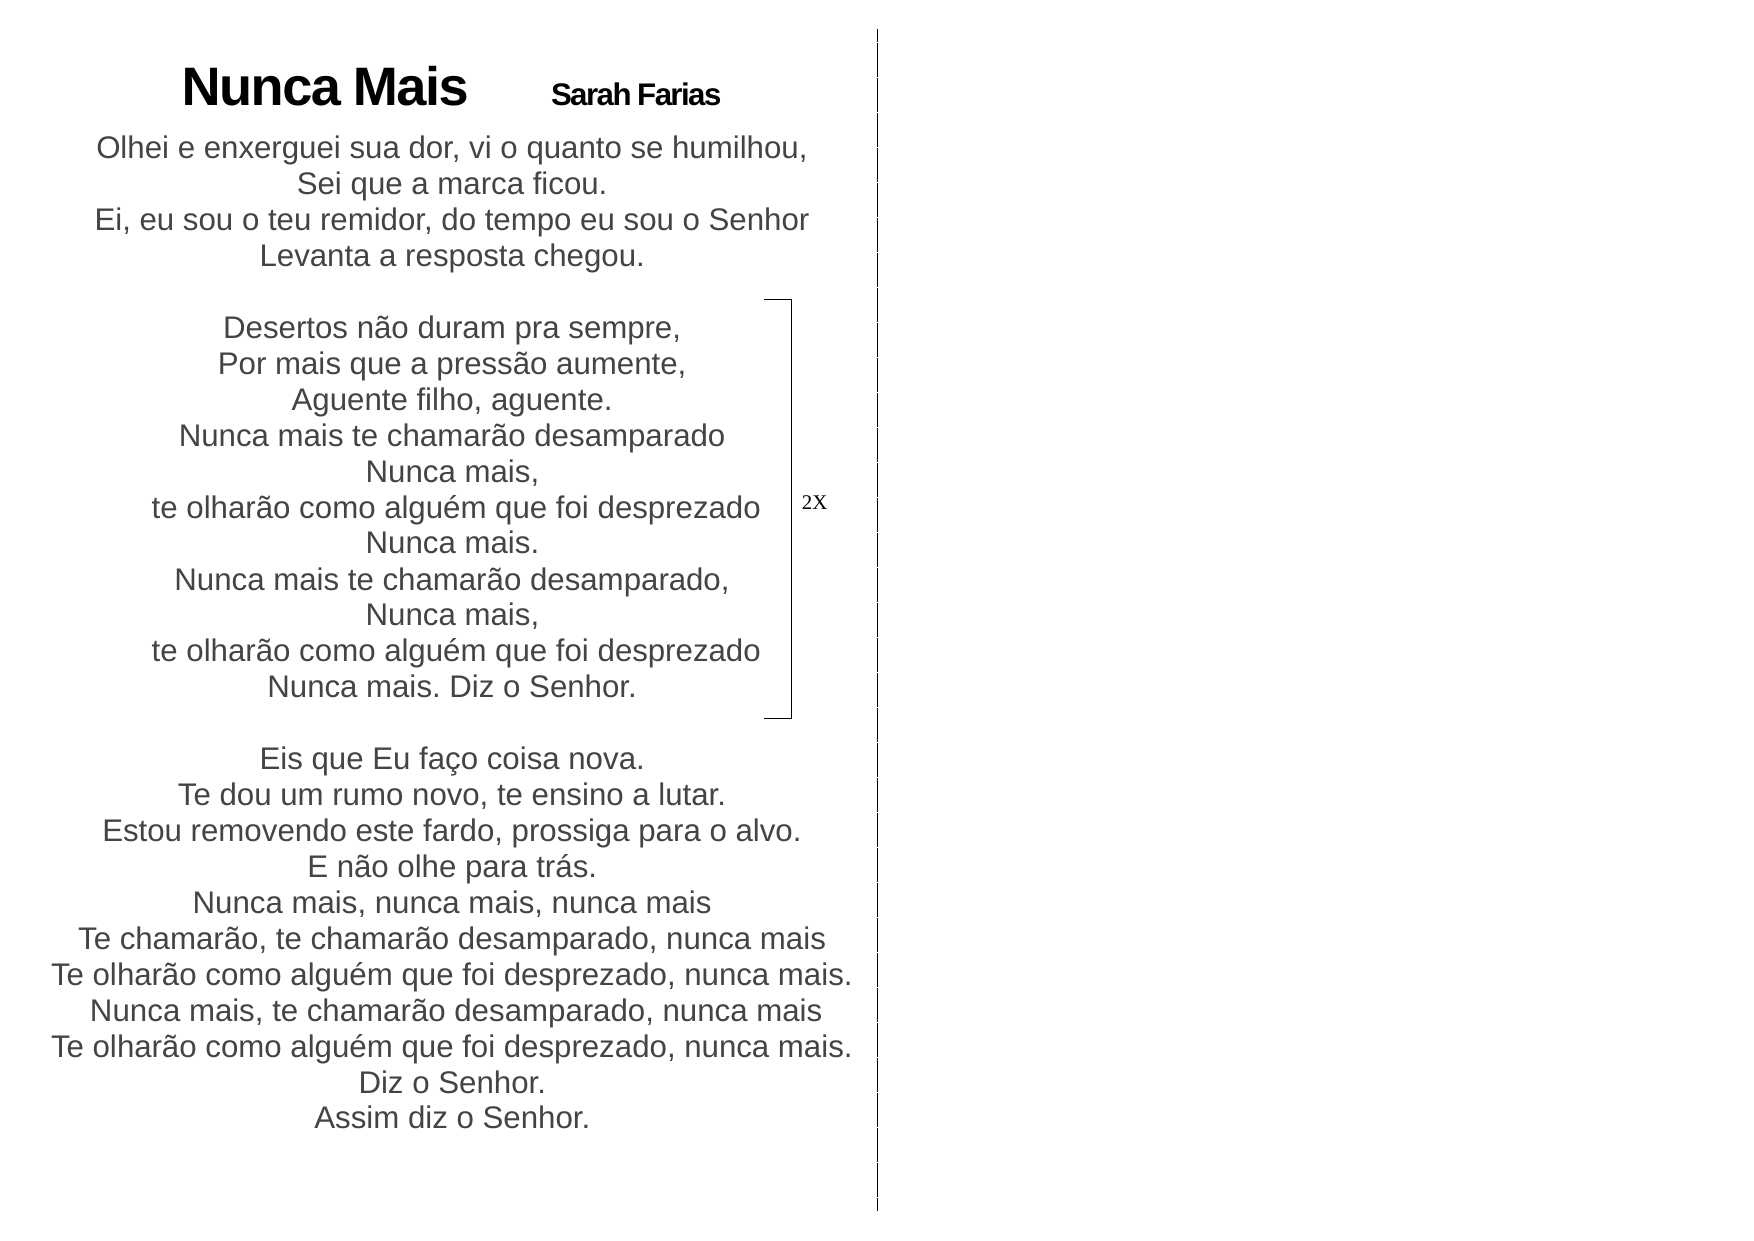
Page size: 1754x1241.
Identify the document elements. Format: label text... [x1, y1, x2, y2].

text Eis que Eu faço coisa nova. Te dou um rumo novo, te ensino a lutar. Estou removendo este fardo, prossiga para o alvo. E não olhe para trás. [29, 740, 875, 884]
text Olhei e enxerguei sua dor, vi o quanto se humilhou, Sei que a marca ficou. Ei, eu sou o teu remidor, do tempo eu sou o Senhor Levanta a resposta chegou. [29, 129, 875, 273]
text te olharão como alguém que foi desprezado [29, 489, 791, 524]
text [792, 309, 875, 345]
text Nunca mais, [29, 596, 791, 632]
subtitle Nunca Mais Sarah Farias [29, 54, 875, 117]
text [792, 453, 875, 489]
text Nunca mais te chamarão desamparado, [29, 561, 791, 596]
text te olharão como alguém que foi desprezado [29, 632, 791, 668]
text Nunca mais, te chamarão desamparado, nunca mais Te olharão como alguém que foi desprezado, nunca mais. Diz o Senhor. [29, 992, 875, 1099]
text Por mais que a pressão aumente, Aguente filho, aguente. [29, 345, 791, 417]
text Nunca mais. Diz o Senhor. [29, 668, 791, 704]
text [792, 596, 875, 632]
text [792, 668, 875, 704]
text Nunca mais. [29, 524, 791, 561]
text Nunca mais te chamarão desamparado [29, 417, 791, 453]
text Nunca mais, nunca mais, nunca mais Te chamarão, te chamarão desamparado, nunca mais Te olharão como alguém que foi desprezado, nunca mais. [29, 884, 875, 992]
text [792, 632, 875, 668]
text Nunca mais, [29, 453, 791, 489]
text Desertos não duram pra sempre, [29, 309, 791, 345]
text [792, 561, 875, 596]
text [792, 345, 875, 417]
text [792, 524, 875, 561]
text te olharão como alguém que foi desprezado [792, 489, 875, 524]
text [792, 417, 875, 453]
text Assim diz o Senhor. [29, 1099, 875, 1136]
